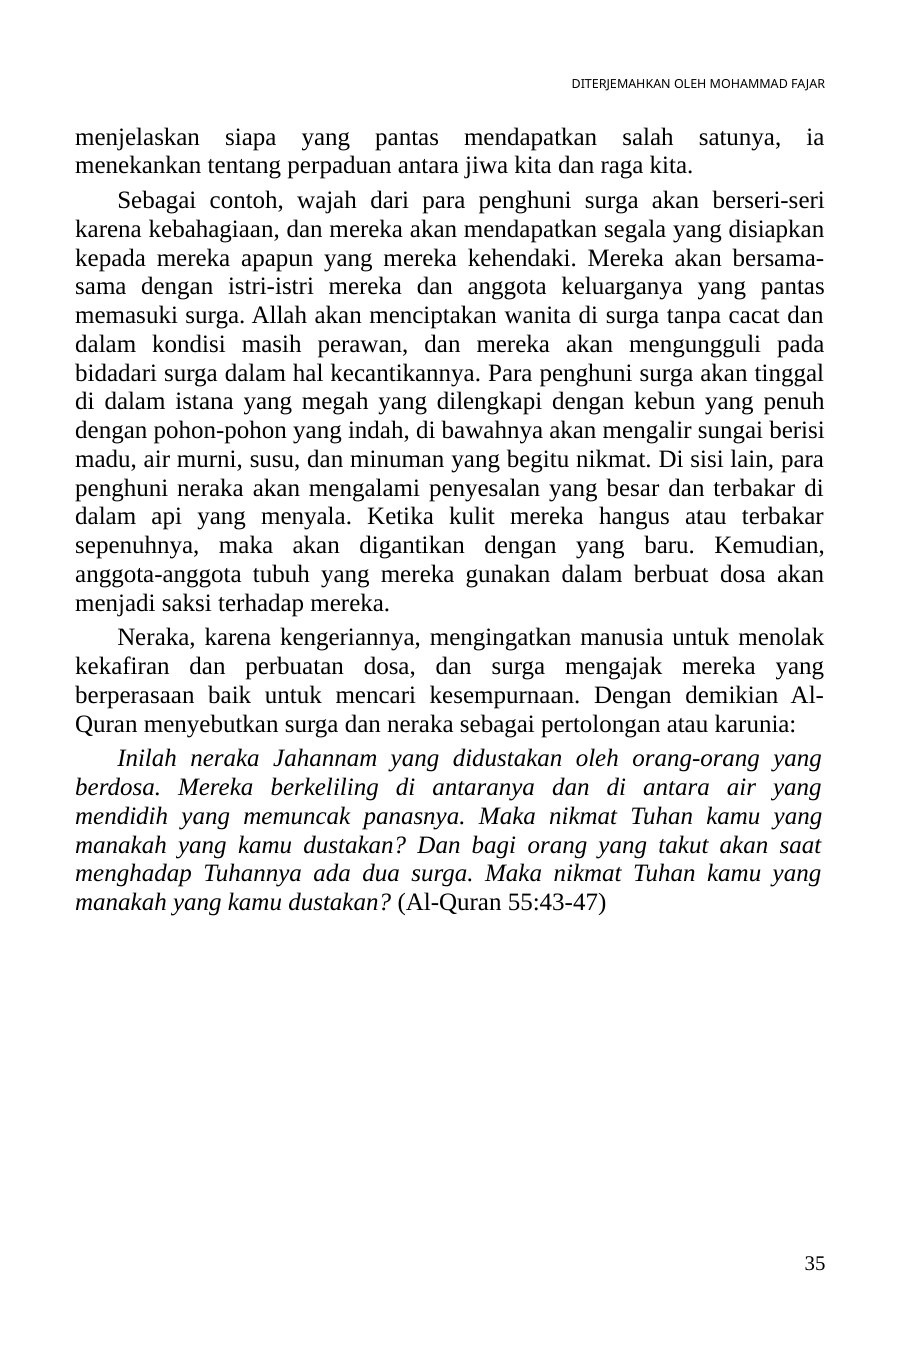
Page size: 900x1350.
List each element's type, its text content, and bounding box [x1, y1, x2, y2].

text Inilah neraka Jahannam yang didustakan oleh orang-orang yang berdosa. Mereka berkeliling di antaranya dan di antara air yang mendidih yang memuncak panasnya. Maka nikmat Tuhan kamu yang manakah yang kamu dustakan? Dan bagi orang yang takut akan saat menghadap Tuhannya ada dua surga. Maka nikmat Tuhan kamu yang manakah yang kamu dustakan? (Al-Quran 55:43-47) [75, 743, 825, 916]
text menjelaskan siapa yang pantas mendapatkan salah satunya, ia menekankan tentang perpaduan antara jiwa kita dan raga kita. [75, 122, 825, 179]
text Sebagai contoh, wajah dari para penghuni surga akan berseri-seri karena kebahagiaan, dan mereka akan mendapatkan segala yang disiapkan kepada mereka apapun yang mereka kehendaki. Mereka akan bersama-sama dengan istri-istri mereka dan anggota keluarganya yang pantas memasuki surga. Allah akan menciptakan wanita di surga tanpa cacat dan dalam kondisi masih perawan, dan mereka akan mengungguli pada bidadari surga dalam hal kecantikannya. Para penghuni surga akan tinggal di dalam istana yang megah yang dilengkapi dengan kebun yang penuh dengan pohon-pohon yang indah, di bawahnya akan mengalir sungai berisi madu, air murni, susu, dan minuman yang begitu nikmat. Di sisi lain, para penghuni neraka akan mengalami penyesalan yang besar dan terbakar di dalam api yang menyala. Ketika kulit mereka hangus atau terbakar sepenuhnya, maka akan digantikan dengan yang baru. Kemudian, anggota-anggota tubuh yang mereka gunakan dalam berbuat dosa akan menjadi saksi terhadap mereka. [75, 185, 825, 616]
text Neraka, karena kengeriannya, mengingatkan manusia untuk menolak kekafiran dan perbuatan dosa, dan surga mengajak mereka yang berperasaan baik untuk mencari kesempurnaan. Dengan demikian Al-Quran menyebutkan surga dan neraka sebagai pertolongan atau karunia: [75, 622, 825, 737]
